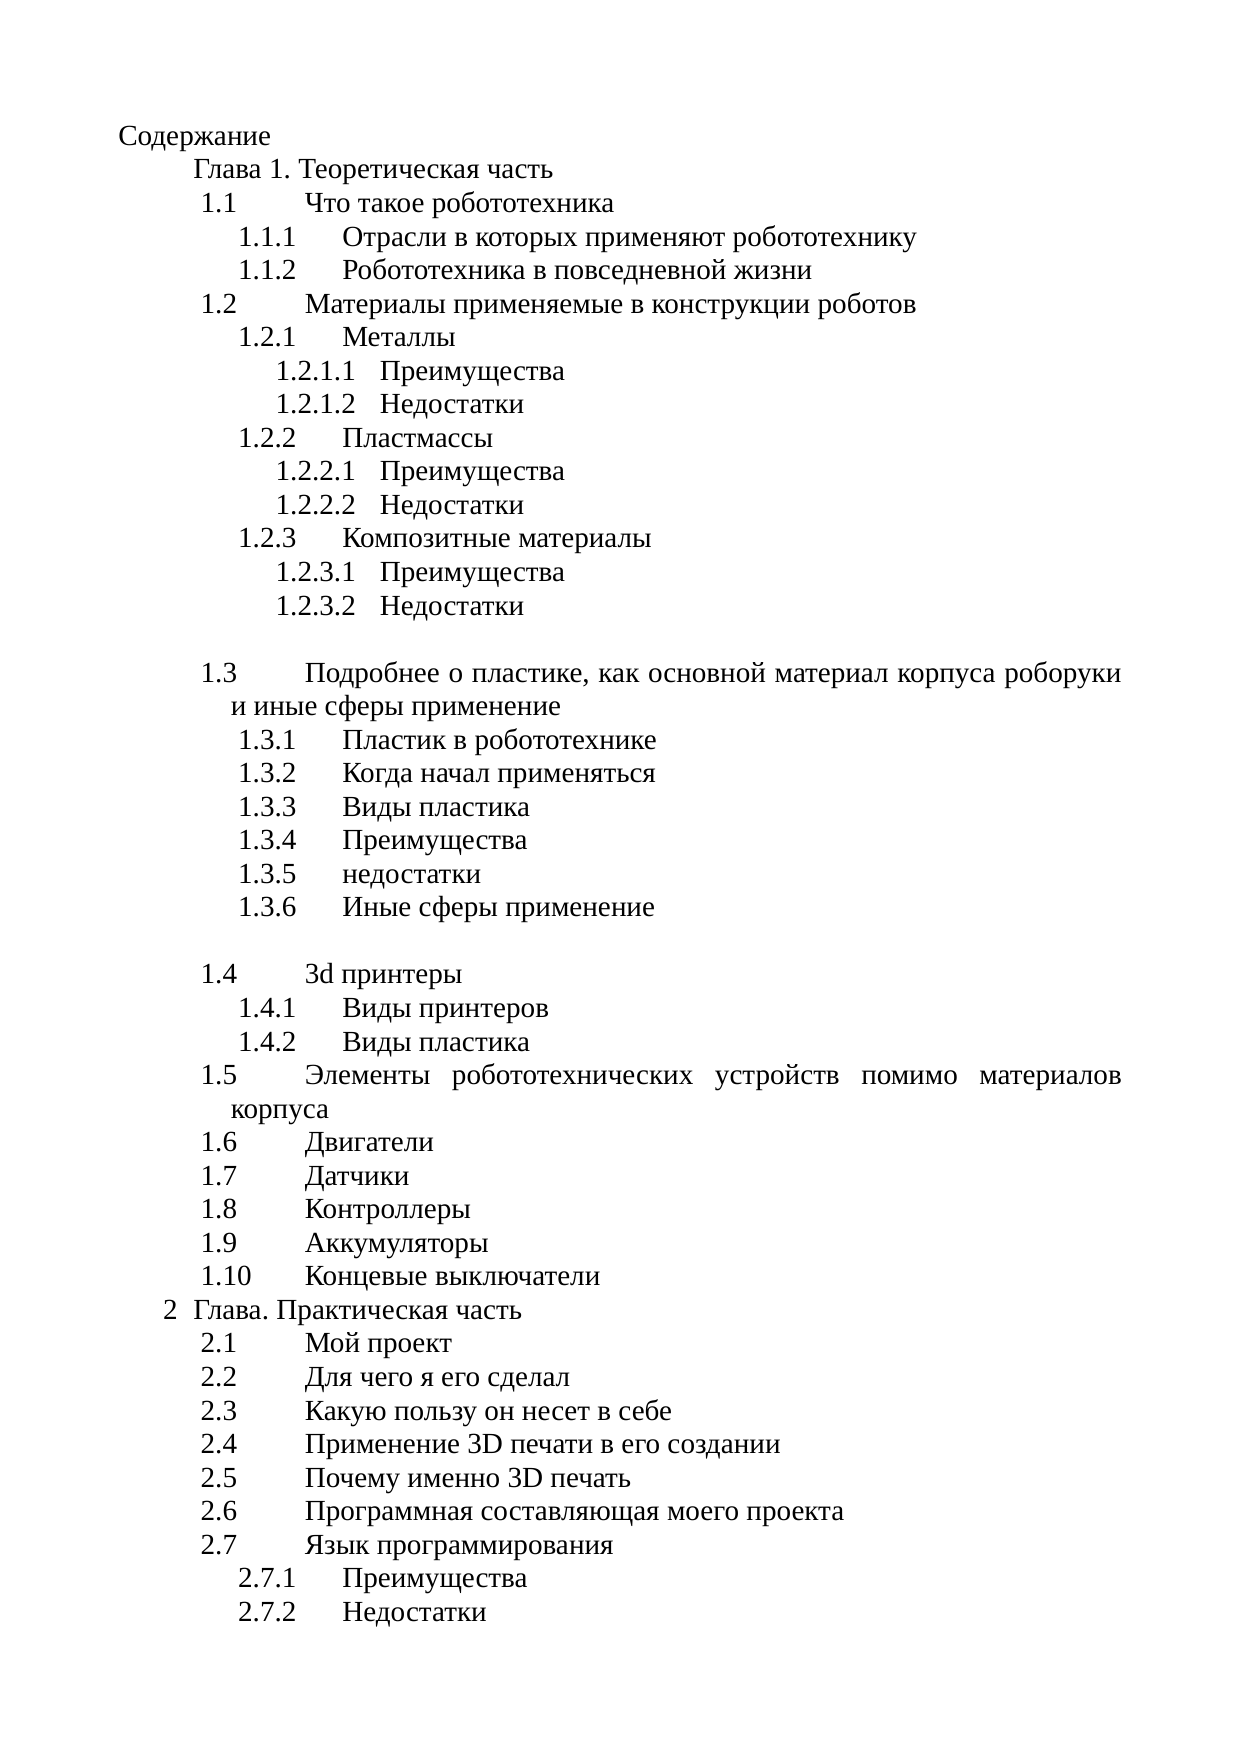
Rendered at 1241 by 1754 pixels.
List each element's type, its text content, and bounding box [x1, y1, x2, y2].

list Преимущества [268, 453, 1122, 487]
list Недостатки [268, 386, 1122, 420]
list Пластмассы [231, 420, 1122, 453]
list Виды пластика [231, 789, 1122, 822]
list Преимущества [268, 353, 1122, 386]
list Недостатки [268, 487, 1122, 521]
list Преимущества [231, 822, 1122, 856]
text Содержание [118, 118, 1122, 152]
list Почему именно 3D печать [193, 1460, 1122, 1493]
list 3d принтеры [193, 957, 1122, 990]
list Программная составляющая моего проекта [193, 1493, 1122, 1527]
list Контроллеры [193, 1191, 1122, 1225]
list Робототехника в повседневной жизни [231, 252, 1122, 286]
list Глава 1. Теоретическая часть [156, 152, 1122, 185]
list Датчики [193, 1158, 1122, 1191]
list Глава. Практическая часть [156, 1292, 1122, 1326]
list Иные сферы применение [231, 889, 1122, 923]
list Для чего я его сделал [193, 1359, 1122, 1393]
list Когда начал применяться [231, 755, 1122, 789]
list Виды принтеров [231, 990, 1122, 1024]
list Преимущества [231, 1560, 1122, 1594]
list Подробнее о пластике, как основной материал корпуса роборуки и иные сферы применение [193, 655, 1122, 722]
list Применение 3D печати в его создании [193, 1426, 1122, 1460]
list Материалы применяемые в конструкции роботов [193, 286, 1122, 319]
list Элементы робототехнических устройств помимо материалов корпуса [193, 1057, 1122, 1124]
list Отрасли в которых применяют робототехнику [231, 219, 1122, 252]
list Что такое робототехника [193, 185, 1122, 219]
list Двигатели [193, 1124, 1122, 1158]
list Концевые выключатели [193, 1258, 1122, 1292]
list Преимущества [268, 554, 1122, 588]
list Композитные материалы [231, 521, 1122, 554]
list Виды пластика [231, 1024, 1122, 1057]
list Металлы [231, 319, 1122, 353]
list Аккумуляторы [193, 1225, 1122, 1258]
list Мой проект [193, 1326, 1122, 1359]
list Язык программирования [193, 1527, 1122, 1560]
list Недостатки [231, 1594, 1122, 1627]
list Пластик в робототехнике [231, 722, 1122, 755]
list Какую пользу он несет в себе [193, 1393, 1122, 1426]
list недостатки [231, 856, 1122, 889]
list Недостатки [268, 588, 1122, 621]
